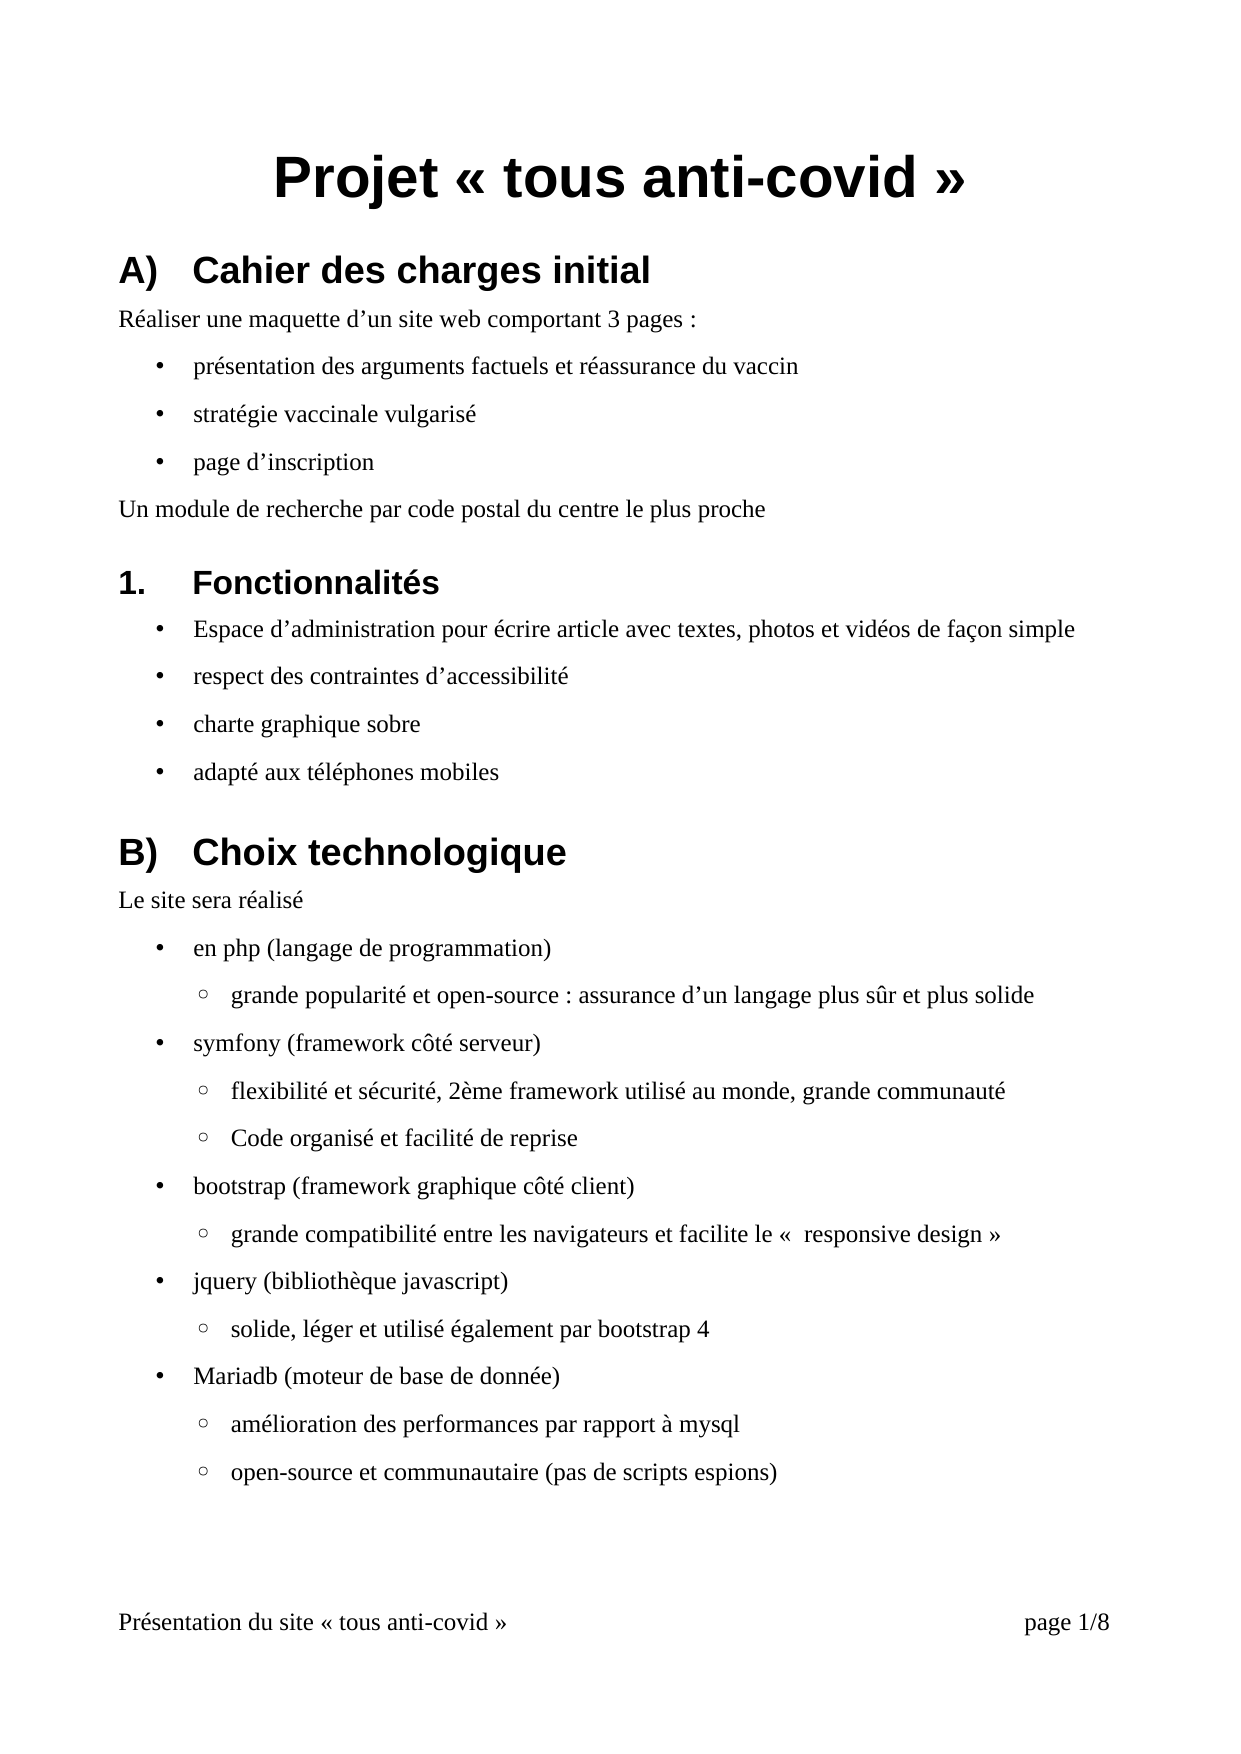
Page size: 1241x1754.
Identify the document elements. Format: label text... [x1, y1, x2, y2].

list Code organisé et facilité de reprise [193, 1123, 1122, 1152]
text Le site sera réalisé [118, 885, 1122, 914]
text Réaliser une maquette d’un site web comportant 3 pages : [118, 304, 1122, 333]
list en php (langage de programmation) [156, 933, 1122, 962]
list respect des contraintes d’accessibilité [156, 661, 1122, 690]
list adapté aux téléphones mobiles [156, 757, 1122, 785]
list grande popularité et open-source : assurance d’un langage plus sûr et plus solide [193, 981, 1122, 1009]
subtitle Cahier des charges initial [118, 248, 1122, 291]
list amélioration des performances par rapport à mysql [193, 1409, 1122, 1438]
list grande compatibilité entre les navigateurs et facilite le « responsive design » [193, 1219, 1122, 1247]
list bootstrap (framework graphique côté client) [156, 1171, 1122, 1200]
subtitle Fonctionnalités [118, 563, 1122, 601]
title Projet « tous anti-covid » [118, 143, 1122, 210]
list Mariadb (moteur de base de donnée) [156, 1361, 1122, 1390]
list Espace d’administration pour écrire article avec textes, photos et vidéos de façon simple [156, 614, 1122, 643]
list stratégie vaccinale vulgarisé [156, 399, 1122, 428]
list solide, léger et utilisé également par bootstrap 4 [193, 1314, 1122, 1343]
list open-source et communautaire (pas de scripts espions) [193, 1457, 1122, 1485]
list flexibilité et sécurité, 2ème framework utilisé au monde, grande communauté [193, 1076, 1122, 1104]
list jquery (bibliothèque javascript) [156, 1266, 1122, 1295]
text Un module de recherche par code postal du centre le plus proche [118, 494, 1122, 523]
list présentation des arguments factuels et réassurance du vaccin [156, 351, 1122, 380]
list page d’inscription [156, 447, 1122, 475]
list charte graphique sobre [156, 709, 1122, 738]
subtitle Choix technologique [118, 829, 1122, 873]
list symfony (framework côté serveur) [156, 1028, 1122, 1057]
